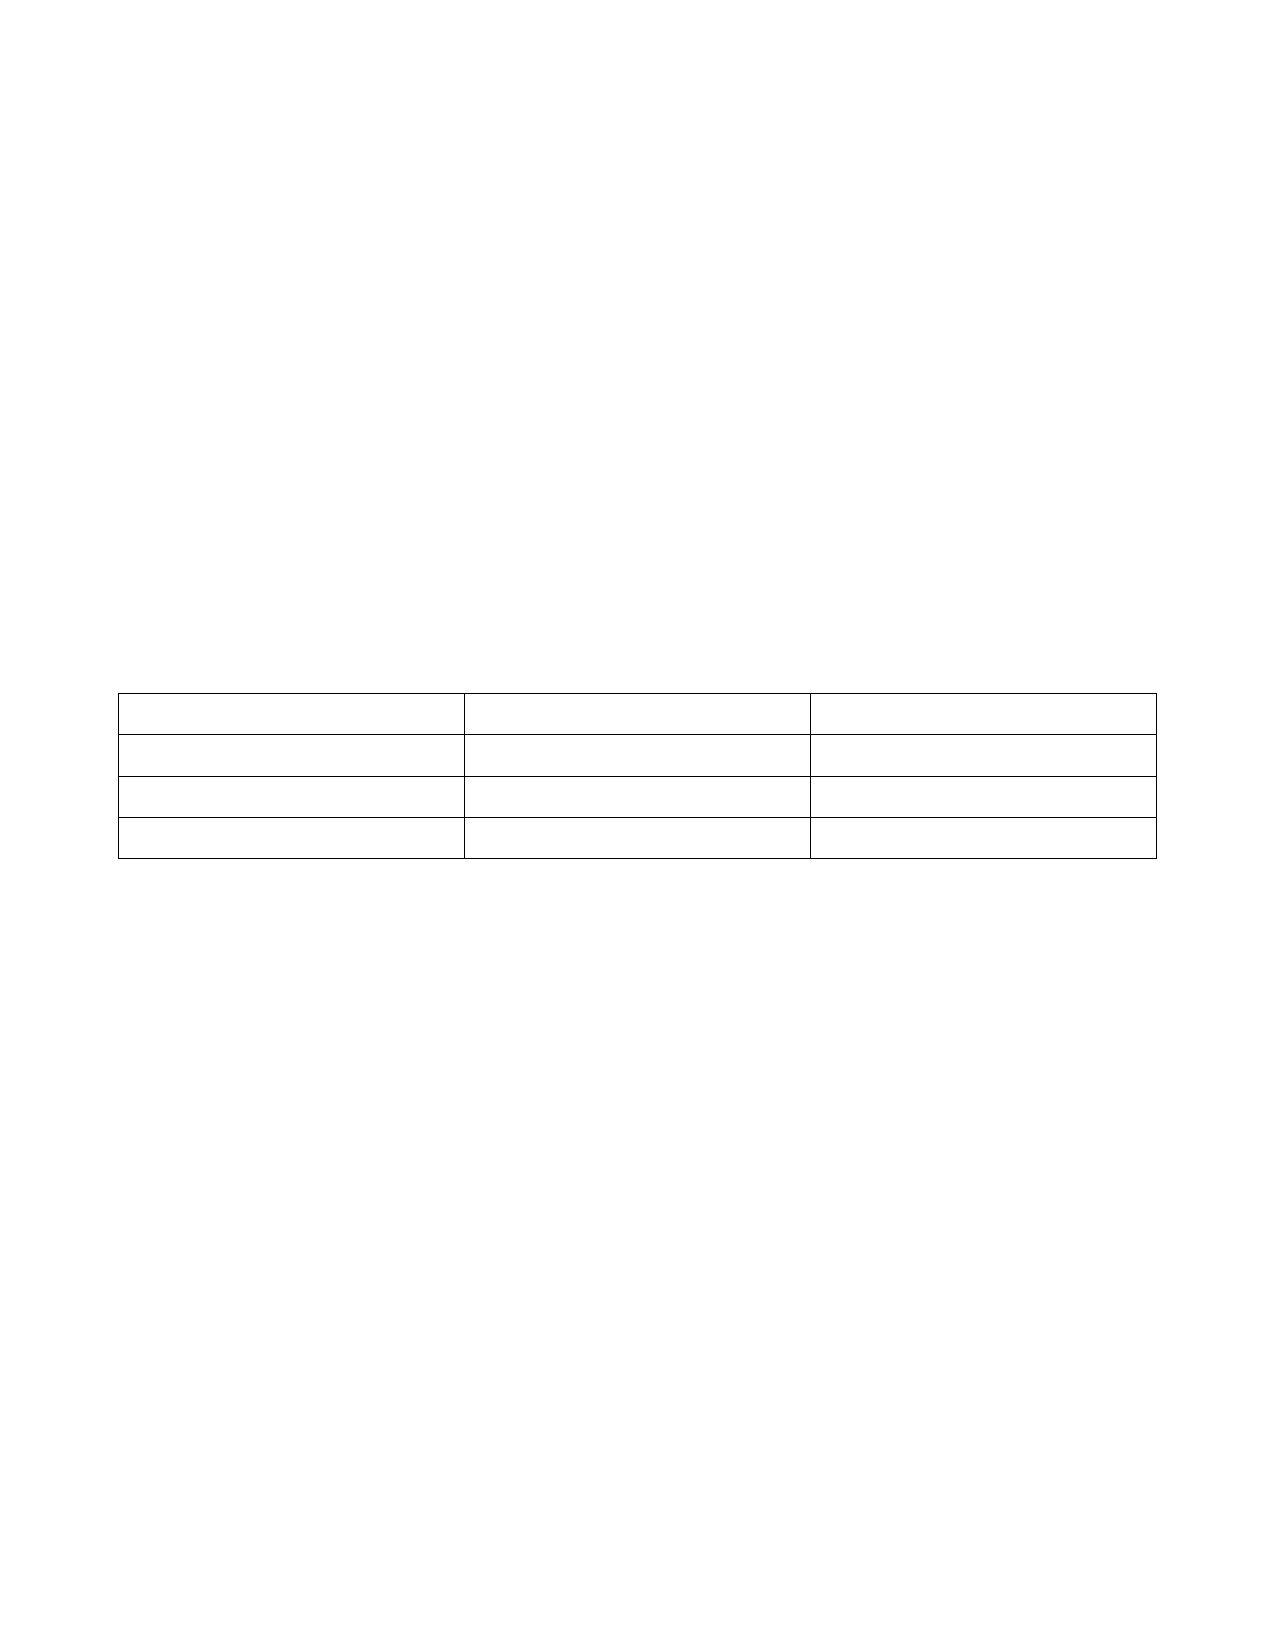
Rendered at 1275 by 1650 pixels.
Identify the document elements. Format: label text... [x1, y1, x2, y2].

text Relational databases – more than one table linked together [118, 463, 1157, 492]
table_cell [465, 777, 810, 817]
text Flat file database – single table of data. [118, 348, 1157, 377]
table_cell [465, 735, 810, 776]
text Field – column – Single item of date [118, 233, 1157, 262]
table_cell [811, 777, 1156, 817]
table_header [119, 694, 464, 734]
table_cell [119, 818, 464, 858]
text Foreign Key – A primary key from another table [118, 578, 1157, 607]
text link table – replaces a many to many with 2 x 1 to many relationships [118, 636, 1157, 664]
table_cell [811, 818, 1156, 858]
table_cell [811, 735, 1156, 776]
text Redundant data – repeating data [118, 406, 1157, 434]
table_cell [465, 818, 810, 858]
table_header [465, 694, 810, 734]
text Primary key – uniquely identifies a record of information [118, 521, 1157, 549]
text Record – row – collection of all fields together to make information [118, 291, 1157, 319]
text Organised way to store data. [118, 118, 1157, 147]
table_cell [119, 777, 464, 817]
text Entity – Table – grouping of bits of data [118, 176, 1157, 204]
text Compound key – 2 or more keys combined to make a primary key [118, 917, 1157, 945]
table_header [811, 694, 1156, 734]
table_cell [119, 735, 464, 776]
